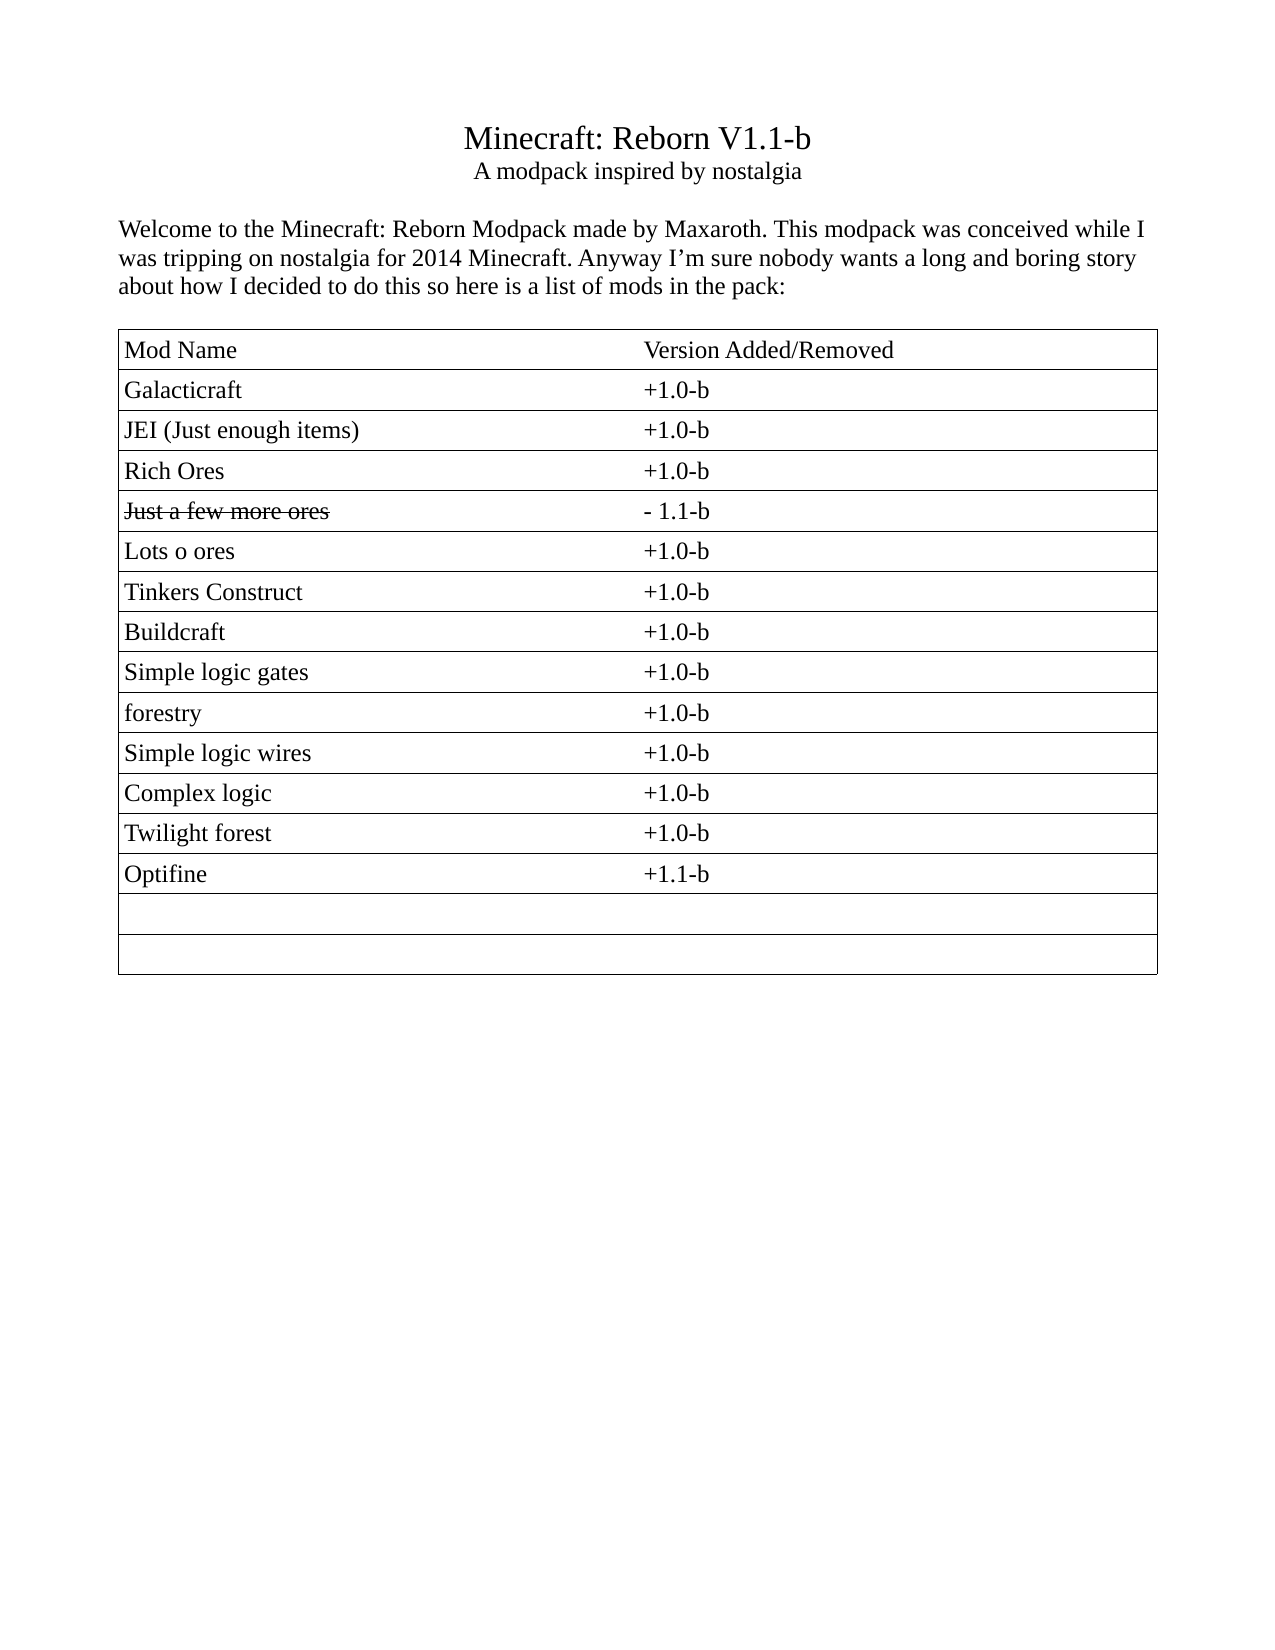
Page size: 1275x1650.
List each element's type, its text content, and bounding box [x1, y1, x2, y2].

table_header Mod Name [119, 330, 637, 369]
table_cell Lots o ores [119, 532, 637, 571]
table_cell +1.1-b [638, 854, 1157, 893]
text A modpack inspired by nostalgia [118, 156, 1157, 185]
table_cell +1.0-b [638, 451, 1157, 490]
table_cell JEI (Just enough items) [119, 411, 637, 450]
table_cell forestry [119, 693, 637, 732]
table_cell +1.0-b [638, 652, 1157, 692]
table_cell +1.0-b [638, 774, 1157, 813]
table_cell +1.0-b [638, 814, 1157, 853]
table_cell Twilight forest [119, 814, 637, 853]
table_cell Simple logic gates [119, 652, 637, 692]
table_cell +1.0-b [638, 693, 1157, 732]
text Welcome to the Minecraft: Reborn Modpack made by Maxaroth. This modpack was conceived while I was tripping on nostalgia for 2014 Minecraft. Anyway I’m sure nobody wants a long and boring story about how I decided to do this so here is a list of mods in the pack: [118, 214, 1157, 300]
table_cell Tinkers Construct [119, 572, 637, 611]
table_cell Simple logic wires [119, 733, 637, 772]
table_cell +1.0-b [638, 532, 1157, 571]
table_cell +1.0-b [638, 370, 1157, 409]
table_cell Just a few more ores [119, 491, 637, 531]
table_cell [119, 935, 637, 974]
table_cell +1.0-b [638, 572, 1157, 611]
table_cell Complex logic [119, 774, 637, 813]
table_cell +1.0-b [638, 612, 1157, 651]
table_cell +1.0-b [638, 733, 1157, 772]
table_header Version Added/Removed [638, 330, 1157, 369]
text Minecraft: Reborn V1.1-b [118, 118, 1157, 156]
table_cell +1.0-b [638, 411, 1157, 450]
table_cell Rich Ores [119, 451, 637, 490]
table_cell Buildcraft [119, 612, 637, 651]
table_cell [638, 894, 1157, 934]
table_cell Galacticraft [119, 370, 637, 409]
table_cell - 1.1-b [638, 491, 1157, 531]
table_cell [638, 935, 1157, 974]
table_cell [119, 894, 637, 934]
table_cell Optifine [119, 854, 637, 893]
